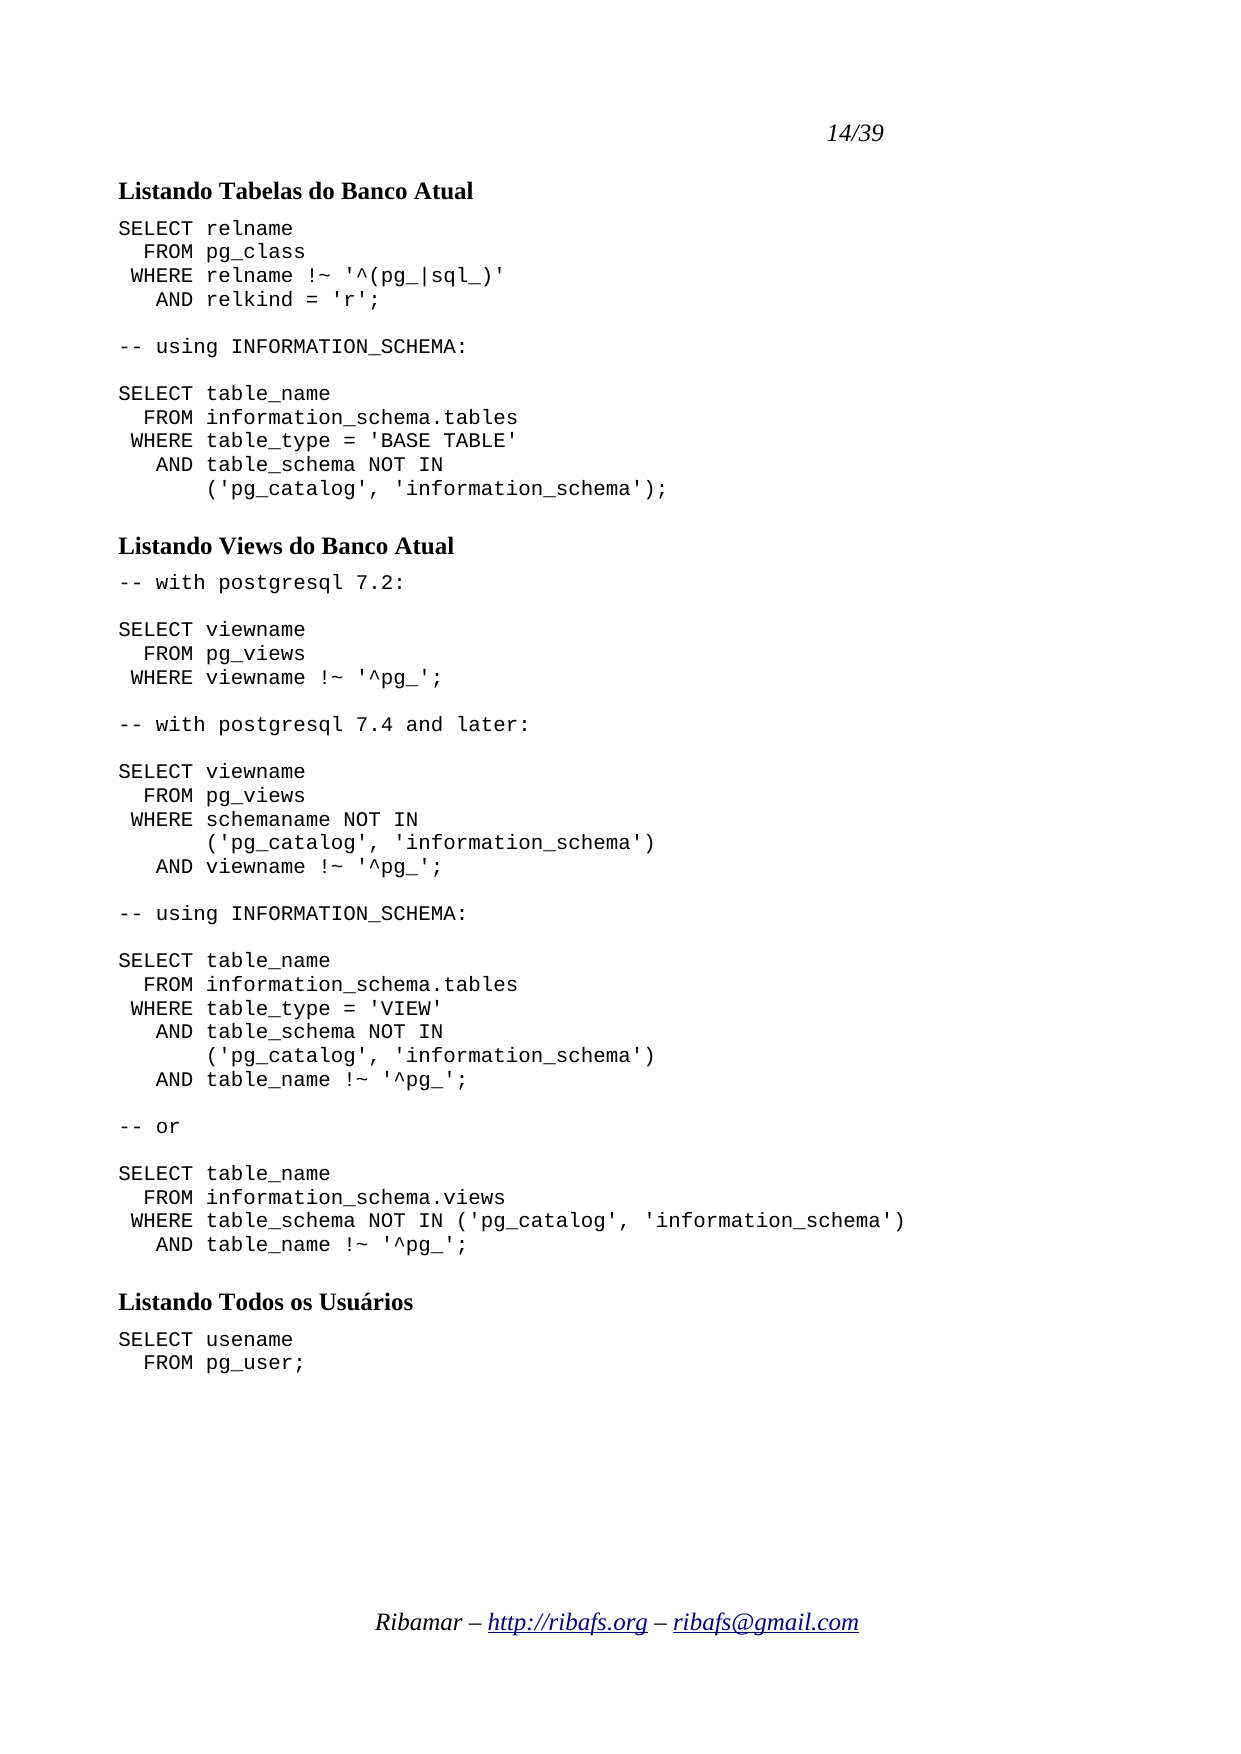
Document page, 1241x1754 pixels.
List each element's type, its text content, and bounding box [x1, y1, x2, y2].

text ('pg_catalog', 'information_schema') [118, 832, 1122, 856]
text FROM information_schema.tables [118, 407, 1122, 430]
text SELECT table_name [118, 1163, 1122, 1187]
text Listando Tabelas do Banco Atual [118, 176, 1122, 205]
text AND viewname !~ '^pg_'; [118, 856, 1122, 879]
text -- using INFORMATION_SCHEMA: [118, 336, 1122, 359]
text -- or [118, 1116, 1122, 1139]
text AND table_schema NOT IN [118, 1021, 1122, 1045]
text WHERE relname !~ '^(pg_|sql_)' [118, 265, 1122, 288]
text -- with postgresql 7.4 and later: [118, 714, 1122, 738]
text FROM pg_user; [118, 1352, 1122, 1376]
text FROM information_schema.tables [118, 974, 1122, 998]
text WHERE table_schema NOT IN ('pg_catalog', 'information_schema') [118, 1211, 1122, 1234]
text AND table_name !~ '^pg_'; [118, 1069, 1122, 1092]
text SELECT relname [118, 218, 1122, 241]
text WHERE table_type = 'VIEW' [118, 998, 1122, 1021]
text ('pg_catalog', 'information_schema'); [118, 478, 1122, 501]
text FROM information_schema.views [118, 1187, 1122, 1211]
text WHERE schemaname NOT IN [118, 808, 1122, 832]
text -- using INFORMATION_SCHEMA: [118, 903, 1122, 927]
text SELECT usename [118, 1328, 1122, 1352]
text AND relkind = 'r'; [118, 288, 1122, 312]
text AND table_name !~ '^pg_'; [118, 1234, 1122, 1258]
text SELECT viewname [118, 761, 1122, 785]
text WHERE table_type = 'BASE TABLE' [118, 430, 1122, 454]
text Listando Views do Banco Atual [118, 531, 1122, 559]
text AND table_schema NOT IN [118, 454, 1122, 478]
text -- with postgresql 7.2: [118, 572, 1122, 596]
text SELECT viewname [118, 619, 1122, 643]
text SELECT table_name [118, 383, 1122, 407]
text SELECT table_name [118, 950, 1122, 974]
text ('pg_catalog', 'information_schema') [118, 1045, 1122, 1069]
text WHERE viewname !~ '^pg_'; [118, 667, 1122, 690]
text FROM pg_views [118, 643, 1122, 667]
text FROM pg_class [118, 241, 1122, 265]
text FROM pg_views [118, 785, 1122, 808]
text Listando Todos os Usuários [118, 1287, 1122, 1316]
